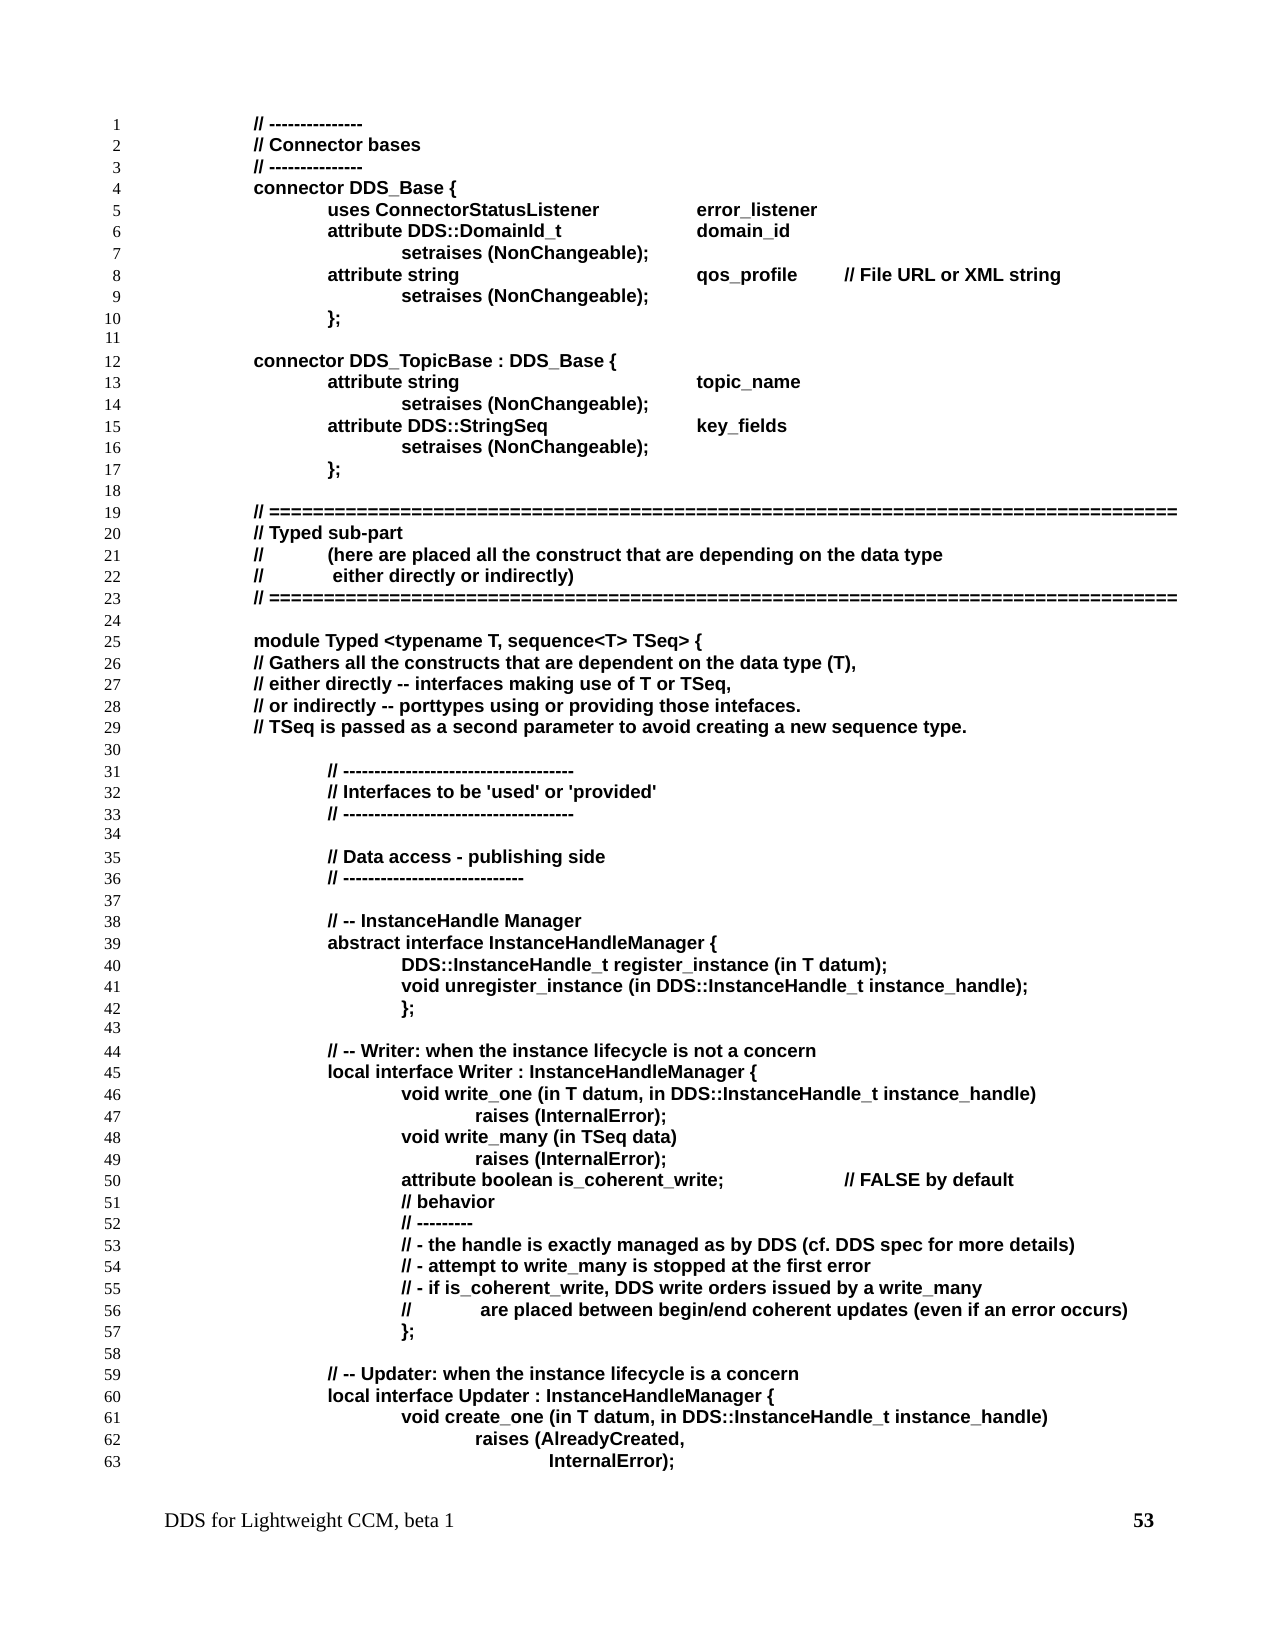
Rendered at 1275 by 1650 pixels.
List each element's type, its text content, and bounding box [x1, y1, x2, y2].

text attribute boolean is_coherent_write; // FALSE by default [179, 1169, 1200, 1191]
text // Connector bases [179, 134, 1200, 156]
text attribute string topic_name [179, 371, 1200, 393]
text InternalError); [179, 1449, 1200, 1471]
text abstract interface InstanceHandleManager { [179, 932, 1200, 953]
text attribute string qos_profile // File URL or XML string [179, 263, 1200, 285]
text DDS::InstanceHandle_t register_instance (in T datum); [179, 953, 1200, 975]
text connector DDS_TopicBase : DDS_Base { [179, 350, 1200, 371]
text // Gathers all the constructs that are dependent on the data type (T), [179, 652, 1200, 673]
text setraises (NonChangeable); [179, 436, 1200, 457]
text local interface Updater : InstanceHandleManager { [179, 1385, 1200, 1406]
text attribute DDS::StringSeq key_fields [179, 414, 1200, 436]
text // either directly -- interfaces making use of T or TSeq, [179, 673, 1200, 695]
text // --------------- [179, 112, 1200, 134]
text // Data access - publishing side [179, 846, 1200, 867]
text // -- Updater: when the instance lifecycle is a concern [179, 1363, 1200, 1385]
text setraises (NonChangeable); [179, 393, 1200, 414]
text // --------------- [179, 156, 1200, 177]
text // ------------------------------------- [179, 802, 1200, 824]
text // =================================================================================== [179, 587, 1200, 608]
text module Typed <typename T, sequence<T> TSeq> { [179, 630, 1200, 652]
text // =================================================================================== [179, 501, 1200, 522]
text void write_many (in TSeq data) [179, 1126, 1200, 1147]
text // TSeq is passed as a second parameter to avoid creating a new sequence type. [179, 716, 1200, 738]
text }; [179, 457, 1200, 479]
text // Interfaces to be 'used' or 'provided' [179, 781, 1200, 802]
text raises (InternalError); [179, 1104, 1200, 1126]
text local interface Writer : InstanceHandleManager { [179, 1061, 1200, 1083]
text // either directly or indirectly) [179, 565, 1200, 587]
text // - if is_coherent_write, DDS write orders issued by a write_many [179, 1277, 1200, 1298]
text }; [179, 307, 1200, 328]
text }; [179, 1320, 1200, 1342]
text uses ConnectorStatusListener error_listener [179, 199, 1200, 220]
text // (here are placed all the construct that are depending on the data type [179, 544, 1200, 565]
text }; [179, 997, 1200, 1018]
text void create_one (in T datum, in DDS::InstanceHandle_t instance_handle) [179, 1406, 1200, 1428]
text raises (AlreadyCreated, [179, 1428, 1200, 1449]
text setraises (NonChangeable); [179, 285, 1200, 307]
text // -- InstanceHandle Manager [179, 910, 1200, 932]
text // Typed sub-part [179, 522, 1200, 544]
text // --------- [179, 1212, 1200, 1234]
text // - the handle is exactly managed as by DDS (cf. DDS spec for more details) [179, 1234, 1200, 1255]
text setraises (NonChangeable); [179, 242, 1200, 263]
text // ----------------------------- [179, 867, 1200, 889]
text void write_one (in T datum, in DDS::InstanceHandle_t instance_handle) [179, 1083, 1200, 1104]
text // - attempt to write_many is stopped at the first error [179, 1255, 1200, 1277]
text // -- Writer: when the instance lifecycle is not a concern [179, 1040, 1200, 1061]
text // behavior [179, 1191, 1200, 1212]
text // are placed between begin/end coherent updates (even if an error occurs) [179, 1298, 1200, 1320]
text // or indirectly -- porttypes using or providing those intefaces. [179, 695, 1200, 716]
text attribute DDS::DomainId_t domain_id [179, 220, 1200, 242]
text raises (InternalError); [179, 1147, 1200, 1169]
text // ------------------------------------- [179, 759, 1200, 781]
text void unregister_instance (in DDS::InstanceHandle_t instance_handle); [179, 975, 1200, 997]
text connector DDS_Base { [179, 177, 1200, 199]
